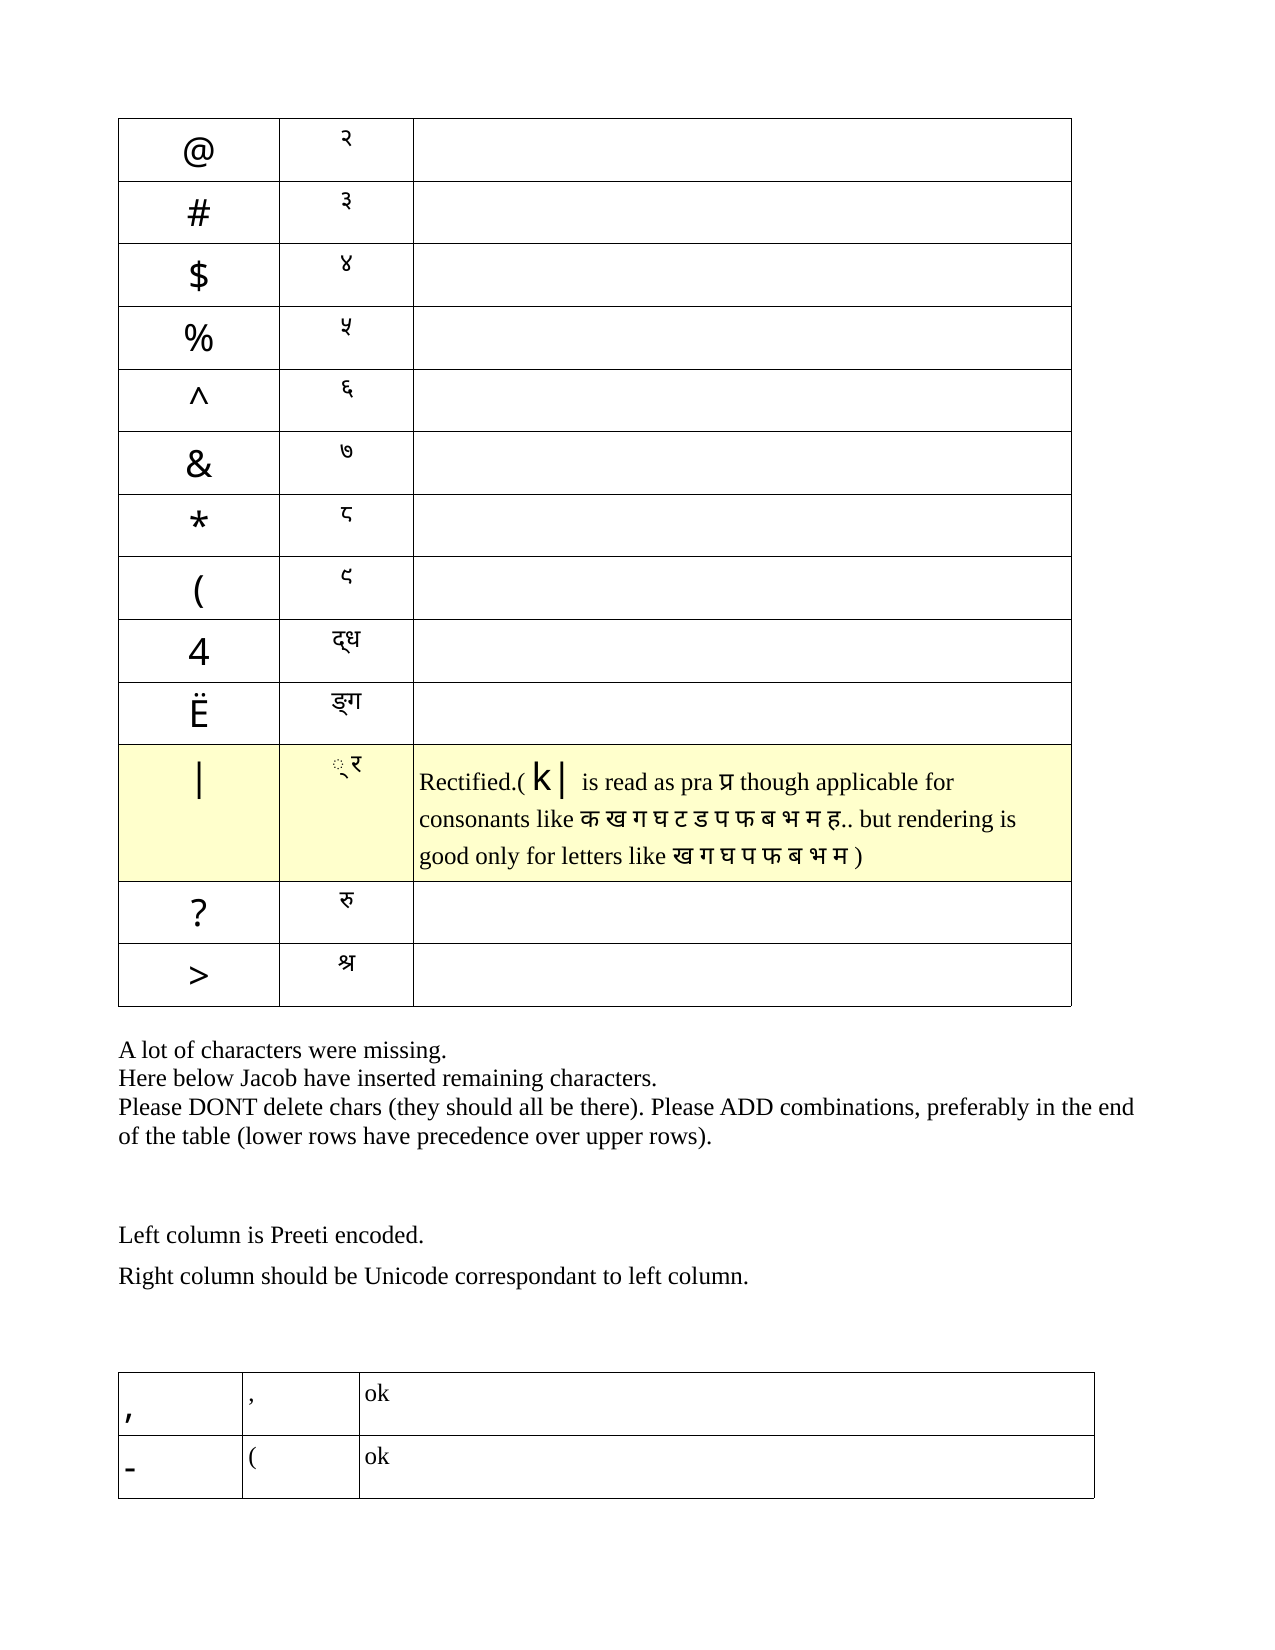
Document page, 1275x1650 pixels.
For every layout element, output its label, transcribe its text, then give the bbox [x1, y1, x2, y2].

table_cell [414, 182, 1071, 243]
table_cell # [119, 182, 279, 243]
table_cell [414, 683, 1071, 744]
table_cell Rectified.( k| is read as pra प्र though applicable for consonants like क ख ग घ ट ड प फ ब भ म ह.. but rendering is good only for letters like ख ग घ प फ ब भ म ) [414, 745, 1071, 881]
table_cell [414, 882, 1071, 943]
table_cell [414, 244, 1071, 306]
table_cell ङ्ग [280, 683, 413, 744]
table_cell ७ [280, 432, 413, 494]
table_cell ( [119, 557, 279, 619]
table_cell [414, 119, 1071, 181]
table_cell द्ध [280, 620, 413, 682]
table_cell ८ [280, 495, 413, 556]
table_cell % [119, 307, 279, 368]
table_cell [414, 370, 1071, 431]
table_cell [414, 495, 1071, 556]
table_cell ९ [280, 557, 413, 619]
table_cell [414, 307, 1071, 368]
table_cell ५ [280, 307, 413, 368]
table_header , [119, 1373, 242, 1435]
table_cell & [119, 432, 279, 494]
table_cell - [119, 1436, 242, 1497]
table_cell $ [119, 244, 279, 306]
table_cell [414, 557, 1071, 619]
text A lot of characters were missing. [118, 1035, 1157, 1063]
table_cell ४ [280, 244, 413, 306]
text Left column is Preeti encoded. [118, 1220, 1157, 1248]
table_header , [243, 1373, 359, 1435]
table_cell ok [360, 1436, 1094, 1497]
table_cell [414, 944, 1071, 1006]
table_cell [414, 620, 1071, 682]
table_cell @ [119, 119, 279, 181]
table_cell ^ [119, 370, 279, 431]
text Right column should be Unicode correspondant to left column. [118, 1261, 1157, 1290]
table_cell रु [280, 882, 413, 943]
table_cell ६ [280, 370, 413, 431]
table_header ok [360, 1373, 1094, 1435]
table_cell Ë [119, 683, 279, 744]
table_cell 4 [119, 620, 279, 682]
text Please DONT delete chars (they should all be there). Please ADD combinations, preferably in the end of the table (lower rows have precedence over upper rows). [118, 1092, 1157, 1150]
table_cell ? [119, 882, 279, 943]
table_cell [414, 432, 1071, 494]
table_cell श्र [280, 944, 413, 1006]
text Here below Jacob have inserted remaining characters. [118, 1063, 1157, 1092]
table_cell | [119, 745, 279, 881]
table_cell ३ [280, 182, 413, 243]
table_cell ( [243, 1436, 359, 1497]
table_cell * [119, 495, 279, 556]
table_cell २ [280, 119, 413, 181]
table_cell > [119, 944, 279, 1006]
table_cell ् र [280, 745, 413, 881]
